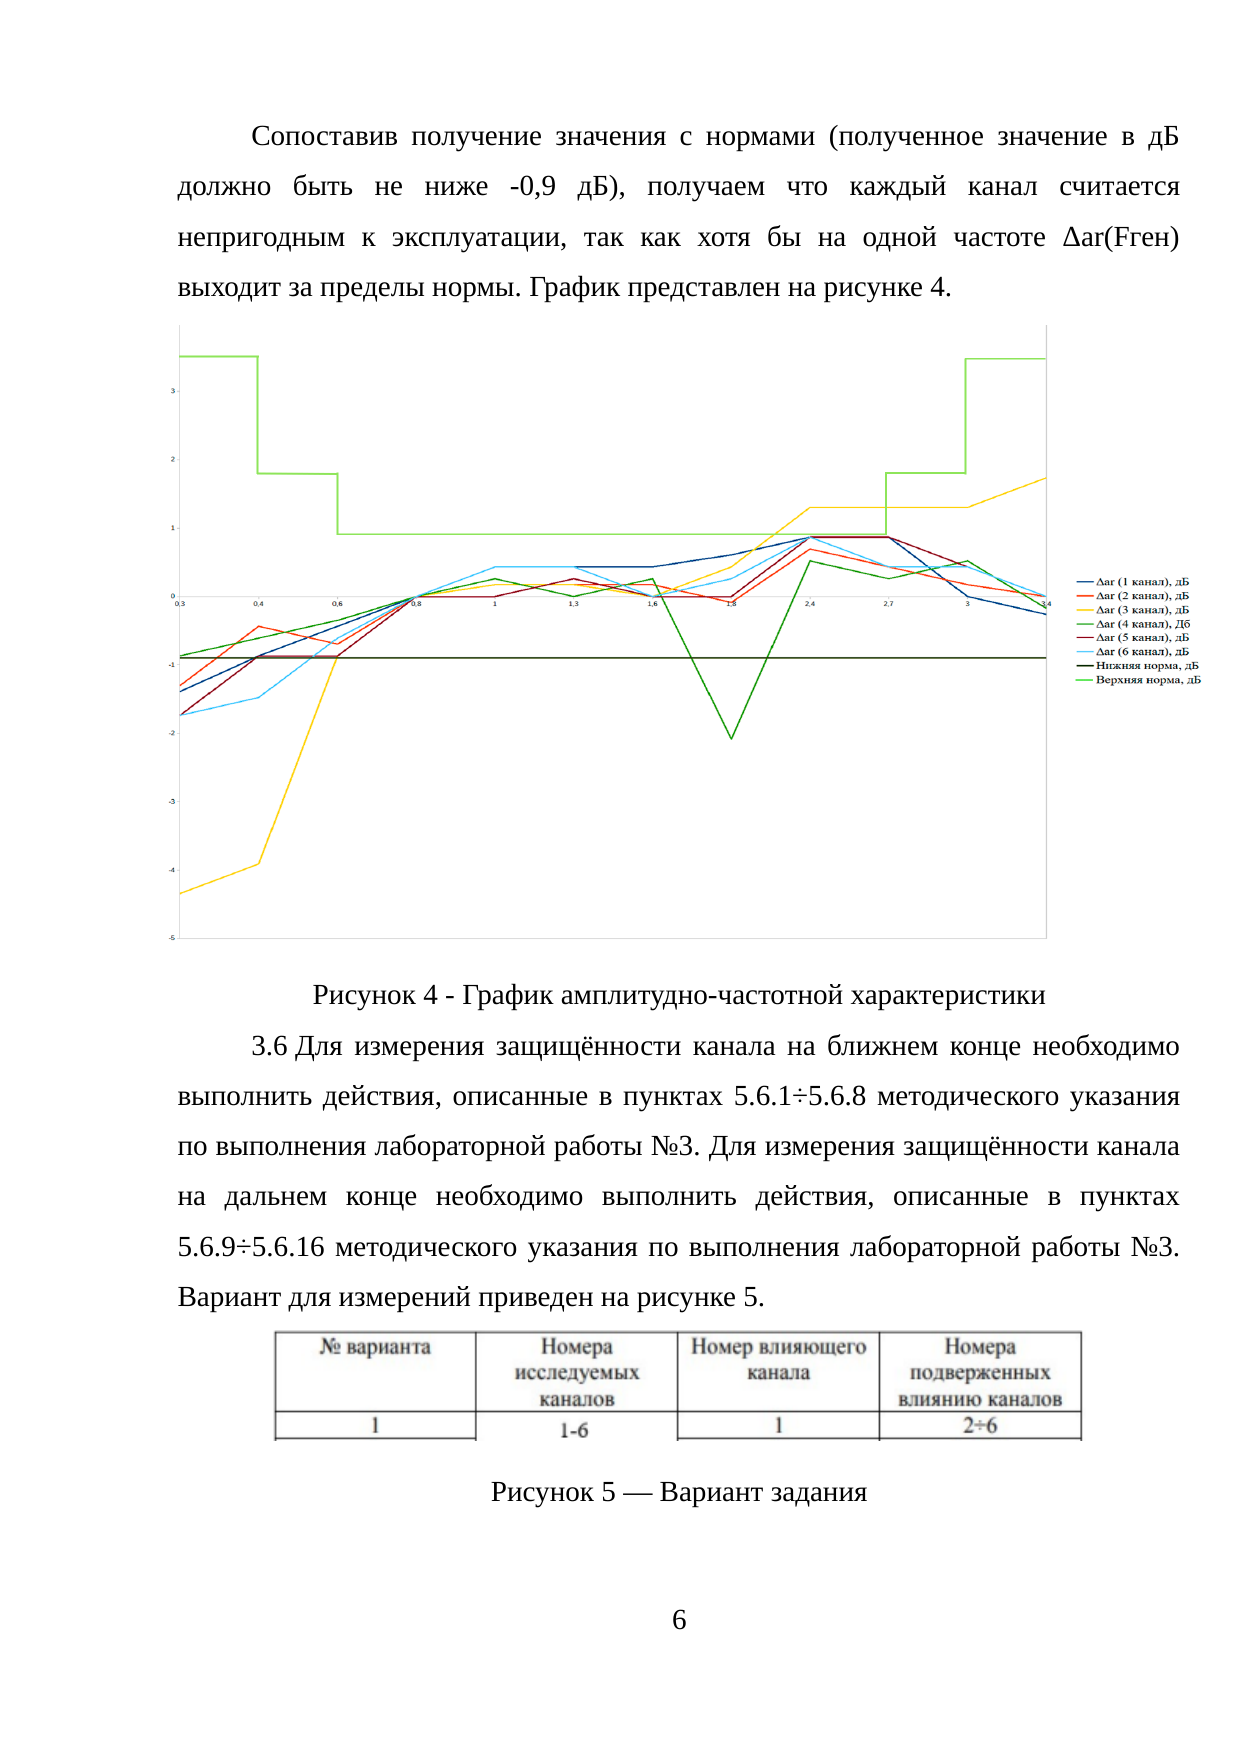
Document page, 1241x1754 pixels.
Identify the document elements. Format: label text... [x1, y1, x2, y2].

text [177, 319, 1181, 325]
text Сопоставив получение значения с нормами (полученное значение в дБ должно быть не ниже -0,9 дБ), получаем что каждый канал считается непригодным к эксплуатации, так как хотя бы на одной частоте Δar(Fген) выходит за пределы нормы. График представлен на рисунке 4. [177, 118, 1181, 303]
picture [147, 325, 1210, 944]
picture [272, 1329, 1087, 1441]
text Рисунок 5 — Вариант задания [177, 1329, 1181, 1507]
text Рисунок 4 - График амплитудно-частотной характеристики [177, 944, 1181, 1011]
list Для измерения защищённости канала на ближнем конце необходимо выполнить действия, описанные в пунктах 5.6.1÷5.6.8 методического указания по выполнения лабораторной работы №3. Для измерения защищённости канала на дальнем конце необходимо выполнить действия, описанные в пунктах 5.6.9÷5.6.16 методического указания по выполнения лабораторной работы №3. Вариант для измерений приведен на рисунке 5. [177, 1028, 1181, 1313]
